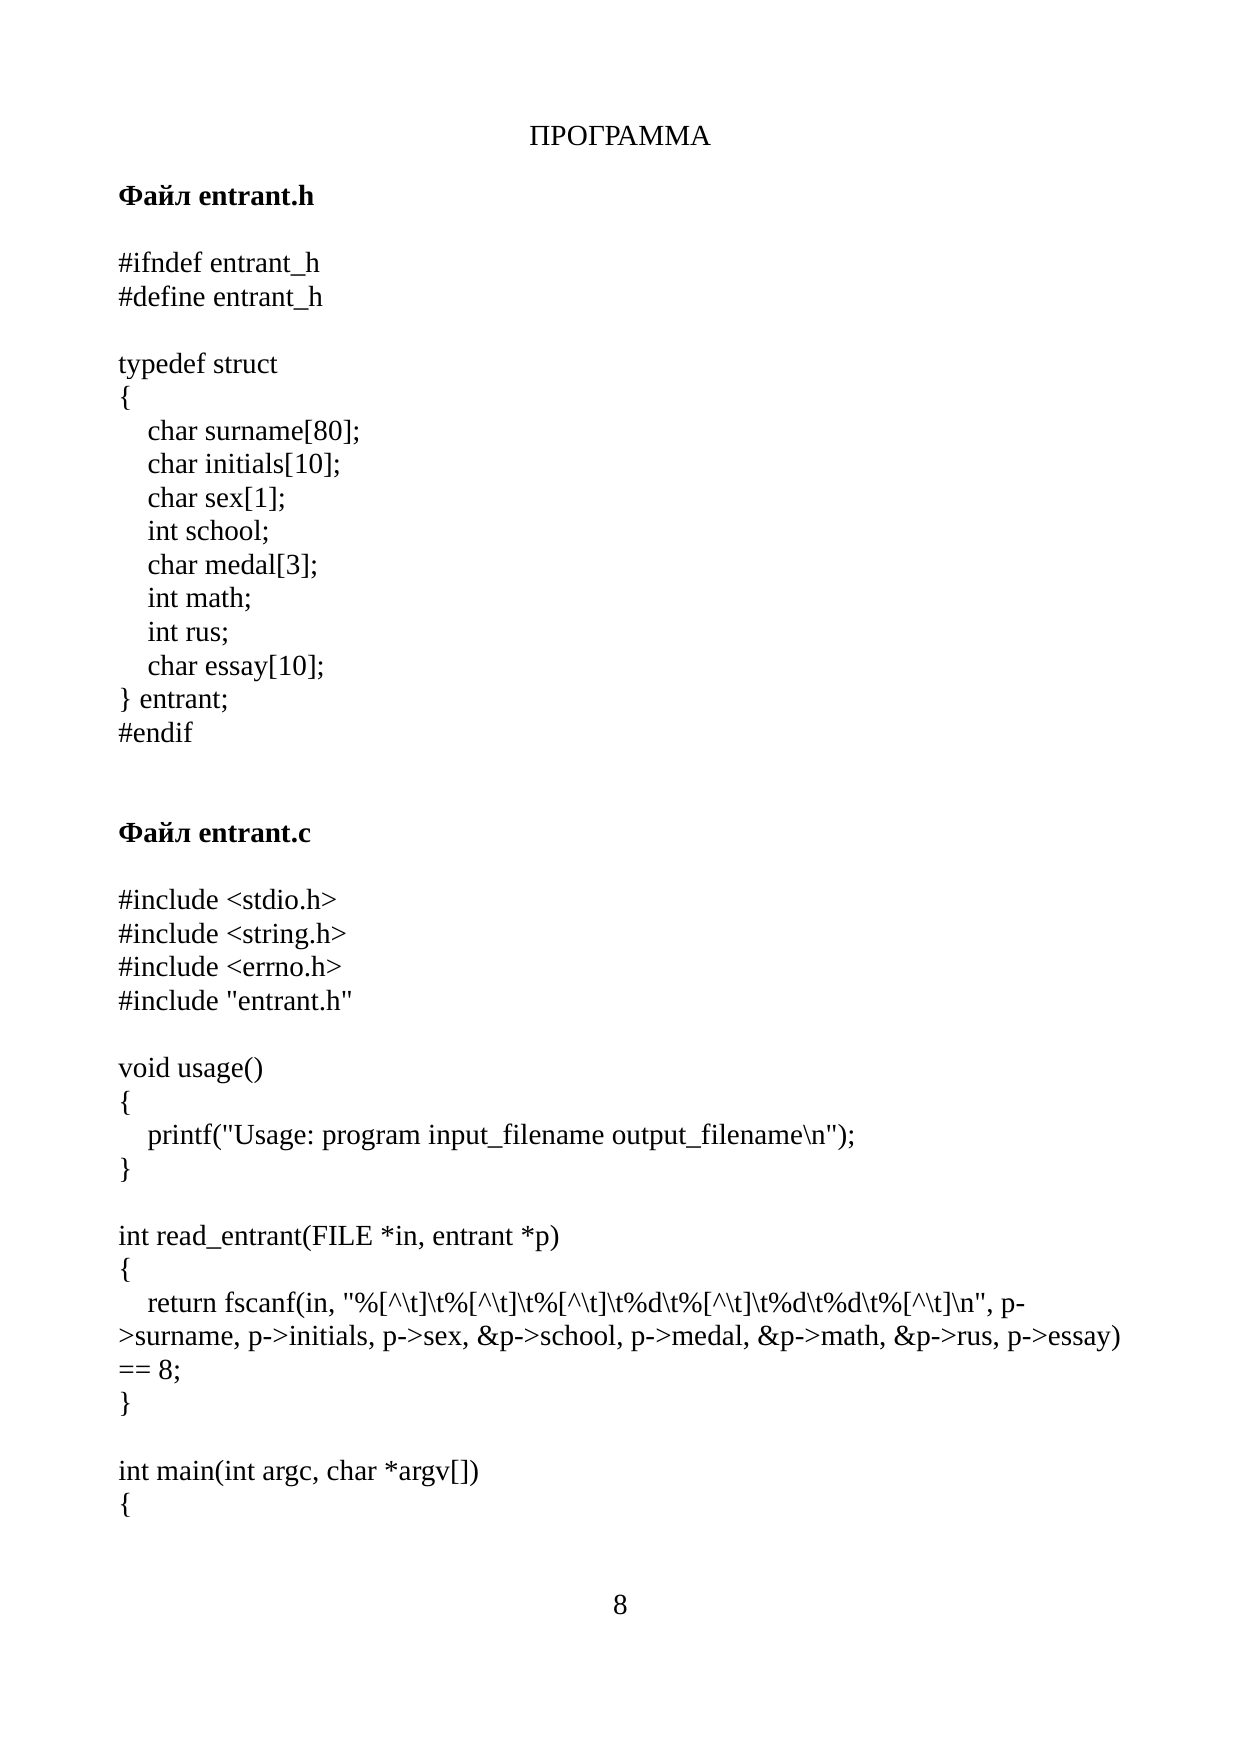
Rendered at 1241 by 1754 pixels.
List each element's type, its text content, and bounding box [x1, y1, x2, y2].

text int main(int argc, char *argv[]) [118, 1453, 1122, 1486]
text char initials[10]; [118, 446, 1122, 480]
text char essay[10]; [118, 648, 1122, 681]
text { [118, 379, 1122, 413]
text } entrant; [118, 681, 1122, 715]
text char medal[3]; [118, 547, 1122, 581]
text return fscanf(in, "%[^\t]\t%[^\t]\t%[^\t]\t%d\t%[^\t]\t%d\t%d\t%[^\t]\n", p->surname, p->initials, p->sex, &p->school, p->medal, &p->math, &p->rus, p->essay) == 8; [118, 1285, 1122, 1386]
text { [118, 1251, 1122, 1285]
text #include "entrant.h" [118, 983, 1122, 1017]
text Файл entrant.h [118, 178, 1122, 212]
text { [118, 1486, 1122, 1520]
text #ifndef entrant_h [118, 245, 1122, 279]
text #endif [118, 715, 1122, 748]
text #define entrant_h [118, 279, 1122, 312]
text { [118, 1084, 1122, 1117]
text Файл entrant.c [118, 815, 1122, 849]
text int school; [118, 513, 1122, 547]
text void usage() [118, 1050, 1122, 1084]
text printf("Usage: program input_filename output_filename\n"); [118, 1117, 1122, 1151]
text int math; [118, 581, 1122, 614]
text typedef struct [118, 346, 1122, 379]
text } [118, 1386, 1122, 1419]
text int rus; [118, 614, 1122, 648]
text #include <stdio.h> [118, 882, 1122, 916]
text int read_entrant(FILE *in, entrant *p) [118, 1218, 1122, 1251]
text ПРОГРАММА [118, 118, 1122, 152]
text 8 [118, 1587, 1122, 1620]
text char surname[80]; [118, 413, 1122, 446]
text #include <string.h> [118, 916, 1122, 949]
text } [118, 1151, 1122, 1184]
text char sex[1]; [118, 480, 1122, 513]
text #include <errno.h> [118, 949, 1122, 983]
